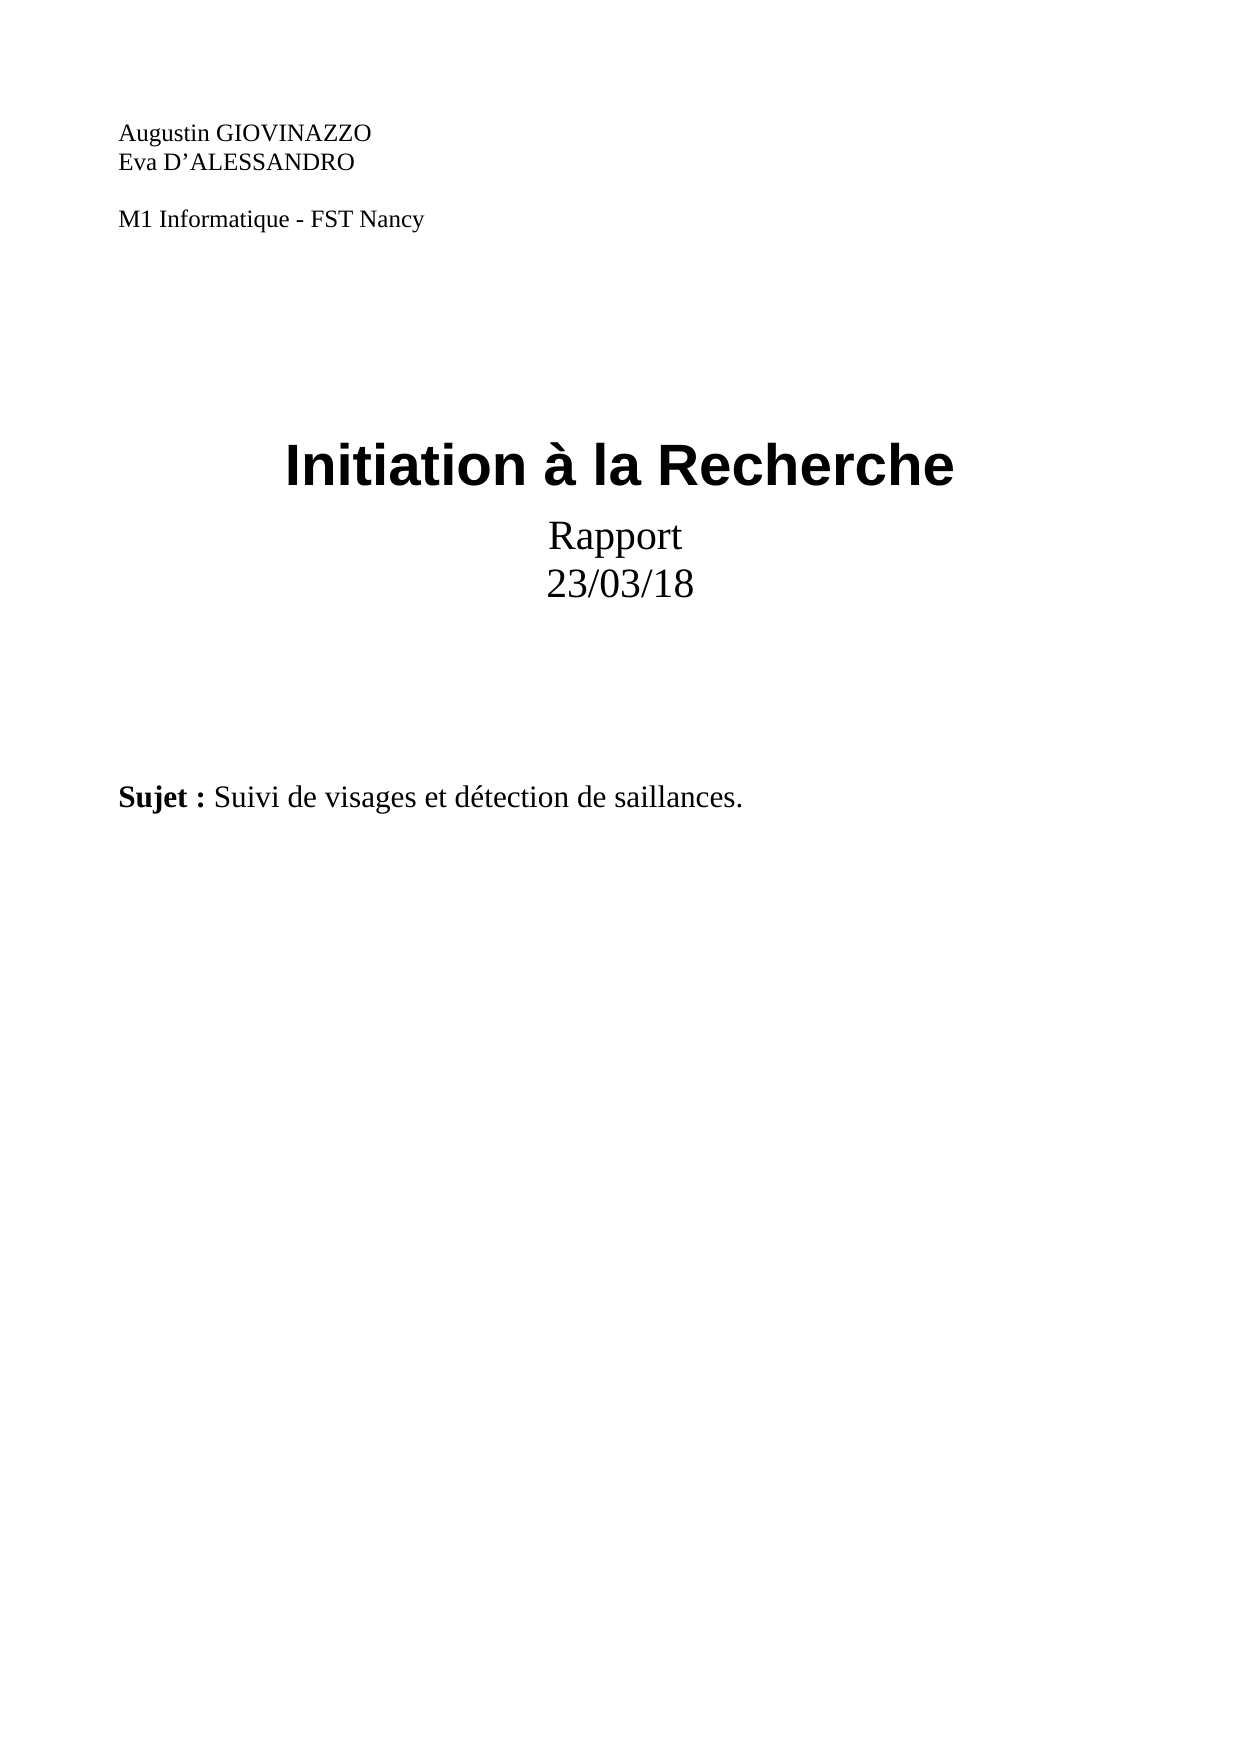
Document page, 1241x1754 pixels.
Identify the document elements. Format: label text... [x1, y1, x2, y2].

text Eva D’ALESSANDRO [118, 147, 1122, 176]
text 23/03/18 [118, 558, 1122, 606]
text Rapport [118, 510, 1122, 558]
title Initiation à la Recherche [118, 431, 1122, 498]
text Sujet : Suivi de visages et détection de saillances. [118, 778, 1122, 814]
text Augustin GIOVINAZZO [118, 118, 1122, 147]
text M1 Informatique - FST Nancy [118, 204, 1122, 233]
